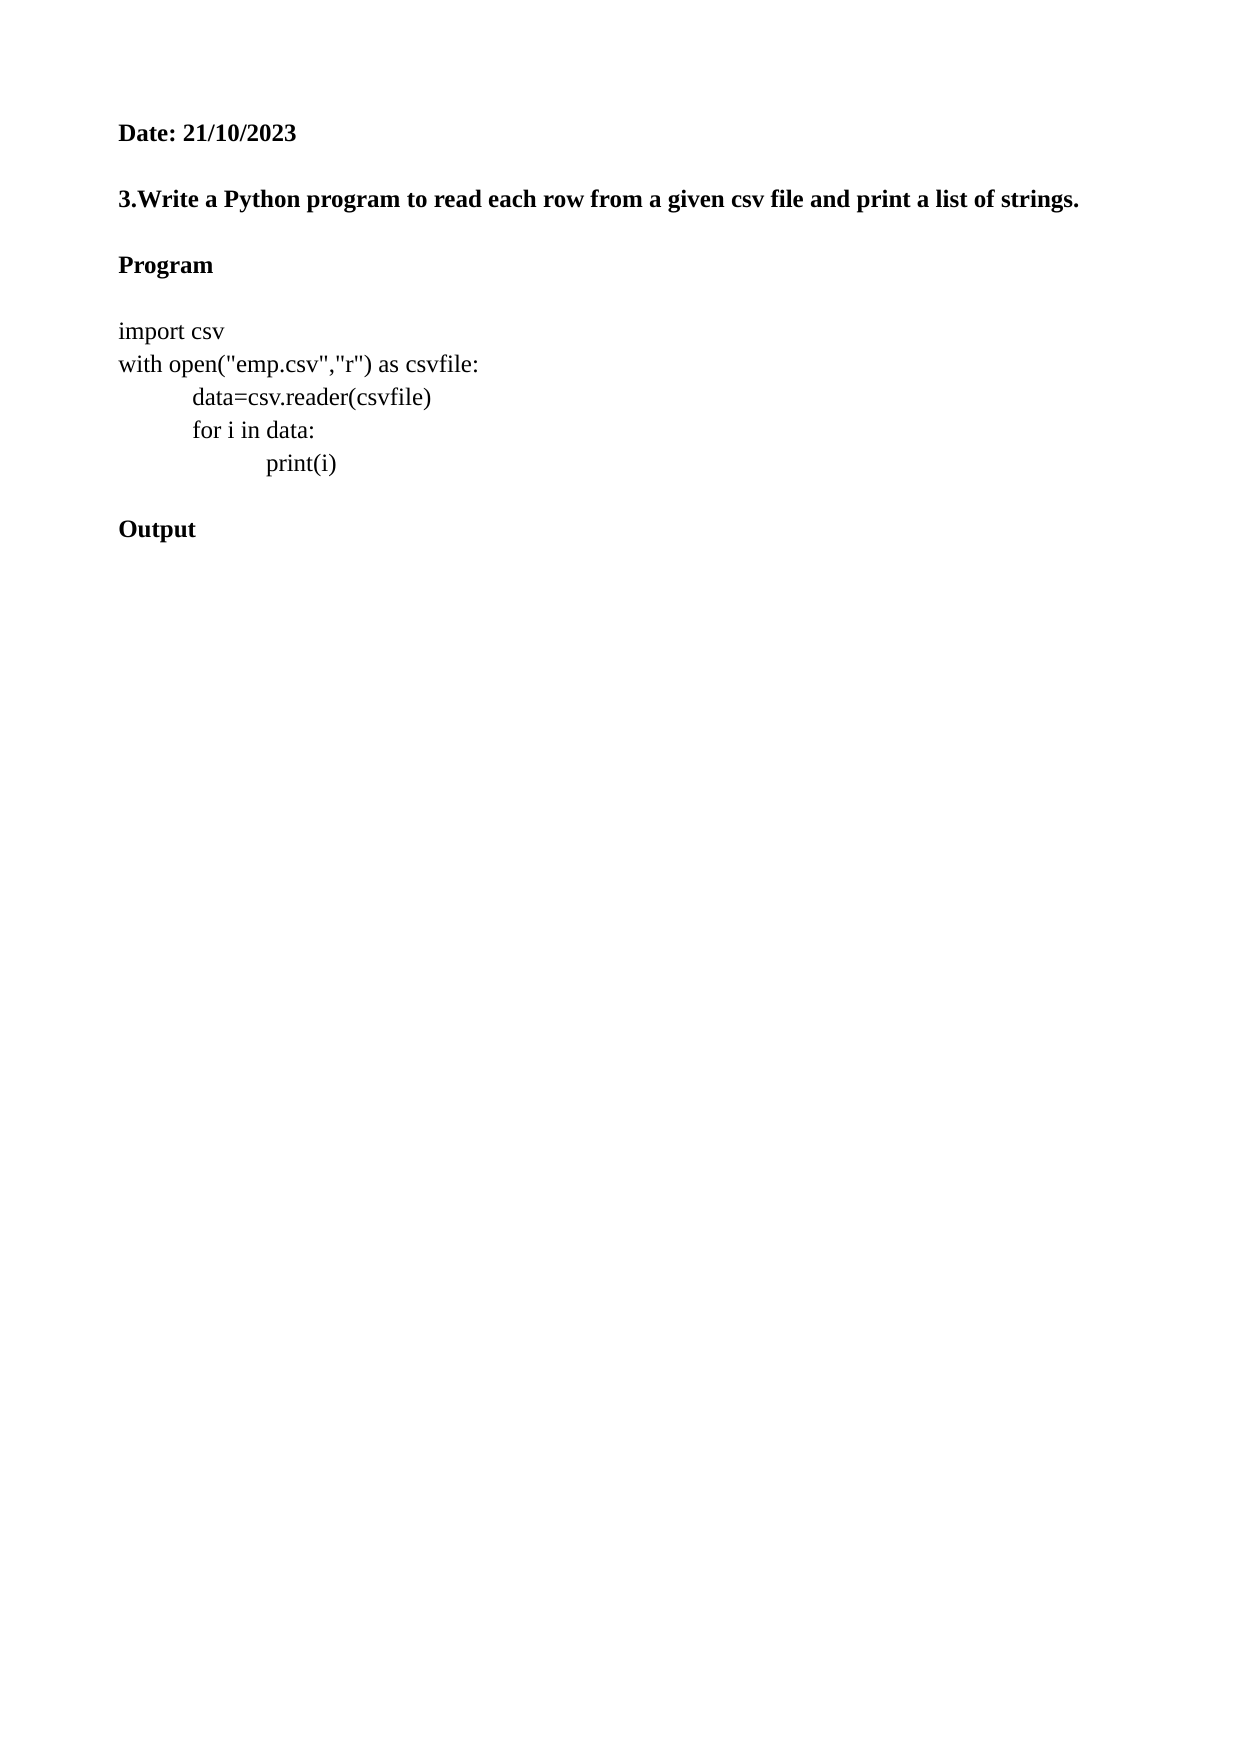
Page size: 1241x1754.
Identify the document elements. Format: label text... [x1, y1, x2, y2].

text with open("emp.csv","r") as csvfile: [118, 349, 1122, 378]
text data=csv.reader(csvfile) [118, 382, 1122, 411]
text Program [118, 250, 1122, 279]
text 3.Write a Python program to read each row from a given csv file and print a list of strings. [118, 184, 1122, 213]
text Date: 21/10/2023 [118, 118, 1122, 147]
text import csv [118, 316, 1122, 345]
text Output [118, 514, 1122, 543]
text for i in data: [118, 415, 1122, 444]
text print(i) [118, 448, 1122, 477]
